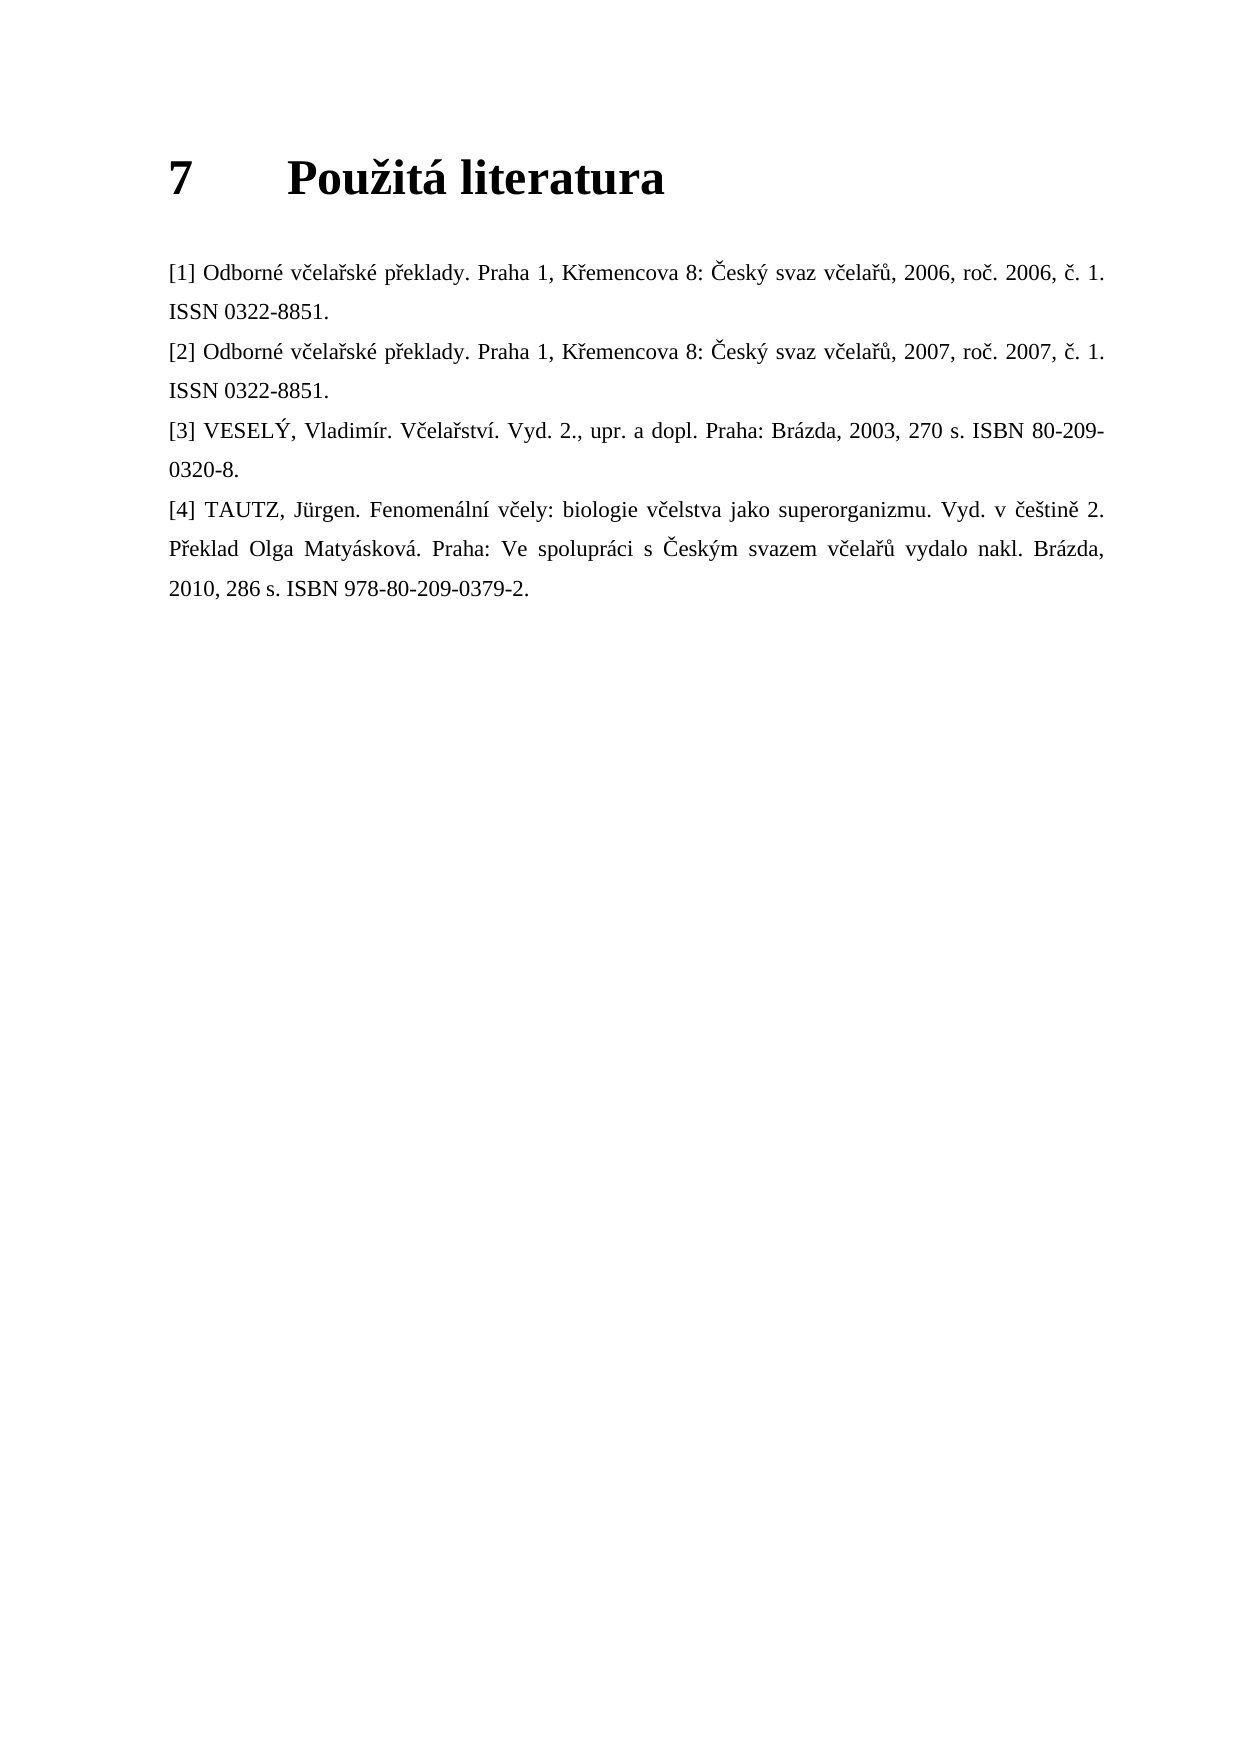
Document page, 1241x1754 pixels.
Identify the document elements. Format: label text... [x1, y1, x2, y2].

text [4] TAUTZ, Jürgen. Fenomenální včely: biologie včelstva jako superorganizmu. Vyd. v češtině 2. Překlad Olga Matyásková. Praha: Ve spolupráci s Českým svazem včelařů vydalo nakl. Brázda, 2010, 286 s. ISBN 978-80-209-0379-2. [169, 496, 1106, 601]
subtitle Použitá literatura [169, 148, 1106, 205]
text [1] Odborné včelařské překlady. Praha 1, Křemencova 8: Český svaz včelařů, 2006, roč. 2006, č. 1. ISSN 0322-8851. [169, 259, 1106, 325]
text [3] VESELÝ, Vladimír. Včelařství. Vyd. 2., upr. a dopl. Praha: Brázda, 2003, 270 s. ISBN 80-209-0320-8. [169, 417, 1106, 483]
text [2] Odborné včelařské překlady. Praha 1, Křemencova 8: Český svaz včelařů, 2007, roč. 2007, č. 1. ISSN 0322-8851. [169, 338, 1106, 404]
